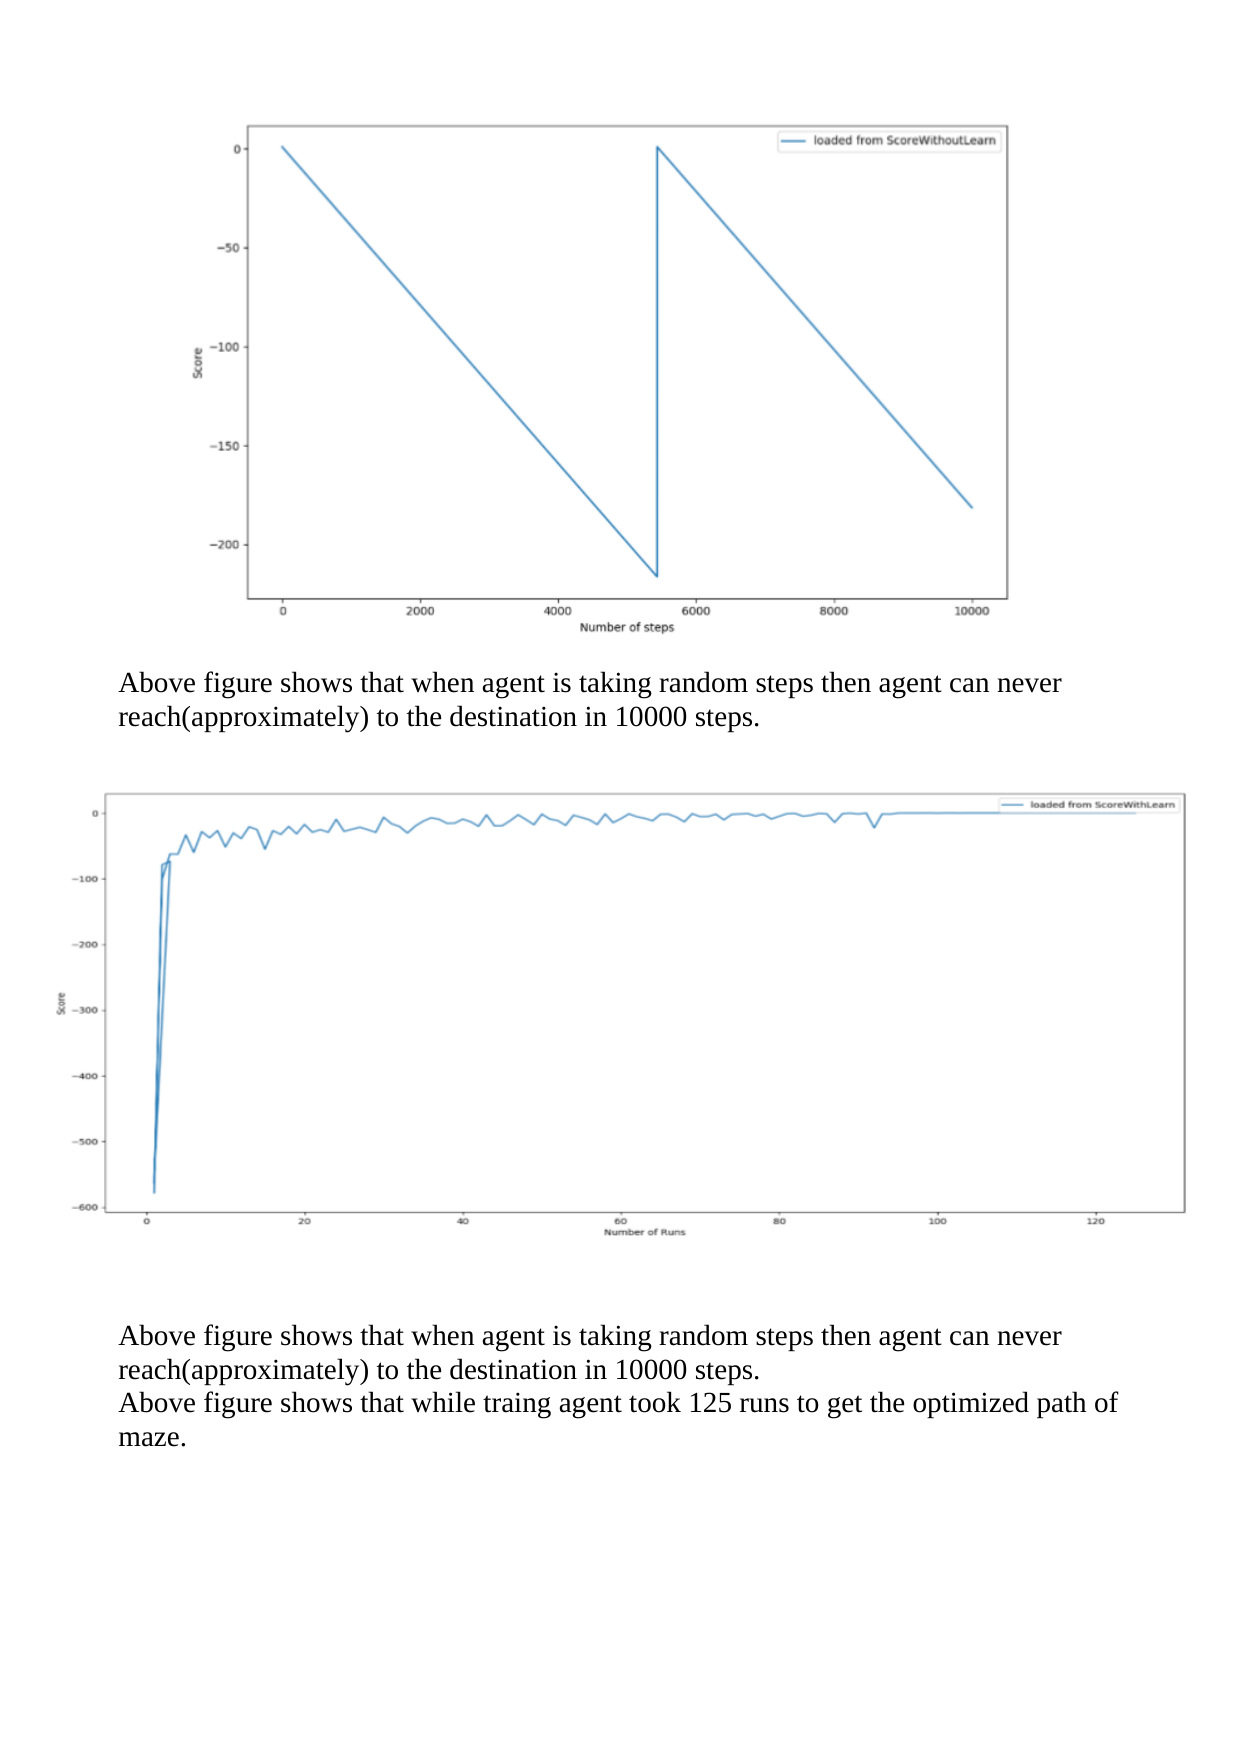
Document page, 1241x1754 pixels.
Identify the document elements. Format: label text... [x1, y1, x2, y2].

picture [157, 64, 1084, 666]
text Above figure shows that while traing agent took 125 runs to get the optimized path of maze. [118, 1385, 1122, 1452]
text Above figure shows that when agent is taking random steps then agent can never reach(approximately) to the destination in 10000 steps. [118, 118, 1122, 733]
picture [46, 766, 1194, 1252]
text Above figure shows that when agent is taking random steps then agent can never reach(approximately) to the destination in 10000 steps. [118, 1318, 1122, 1385]
